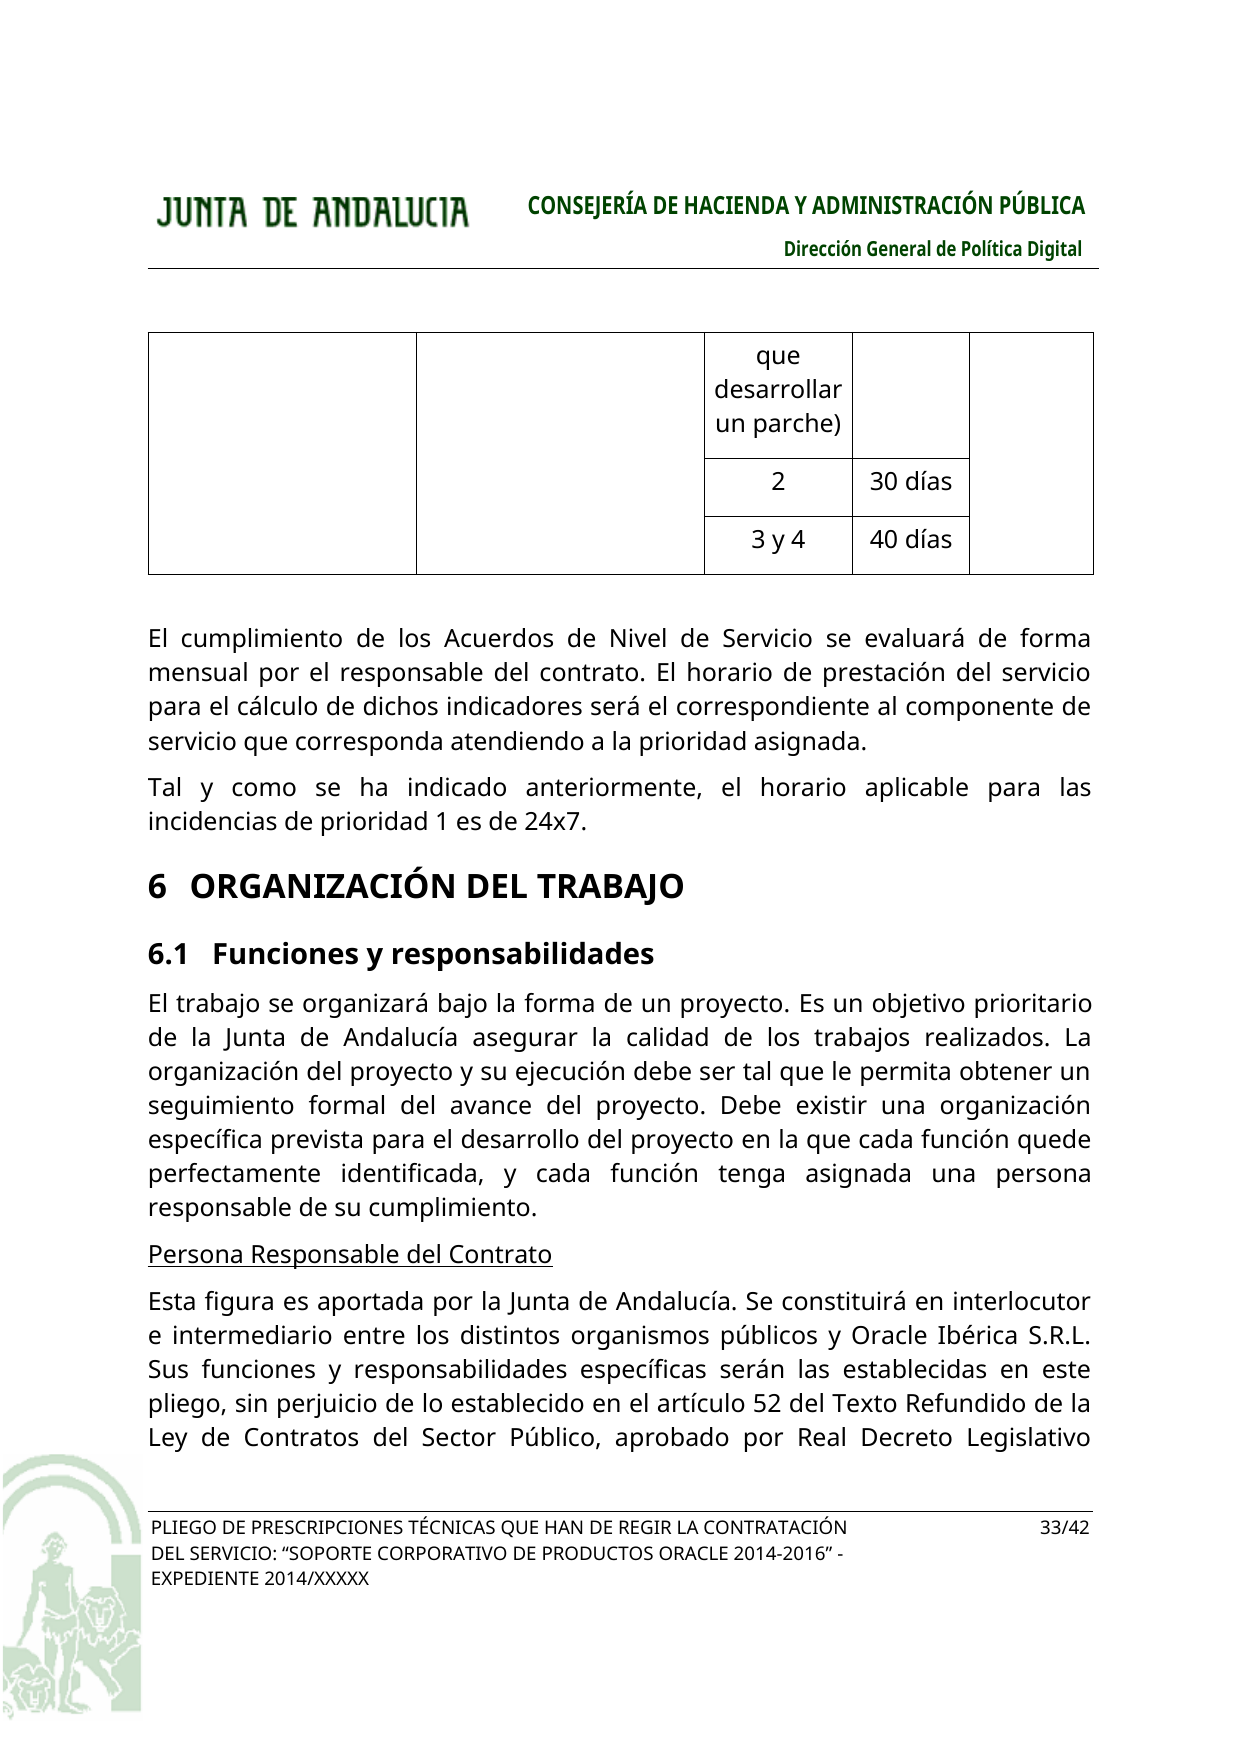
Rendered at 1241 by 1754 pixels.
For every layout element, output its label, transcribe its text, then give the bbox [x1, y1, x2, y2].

text El cumplimiento de los Acuerdos de Nivel de Servicio se evaluará de forma mensual por el responsable del contrato. El horario de prestación del servicio para el cálculo de dichos indicadores será el correspondiente al componente de servicio que corresponda atendiendo a la prioridad asignada. [148, 621, 1093, 757]
text El trabajo se organizará bajo la forma de un proyecto. Es un objetivo prioritario de la Junta de Andalucía asegurar la calidad de los trabajos realizados. La organización del proyecto y su ejecución debe ser tal que le permita obtener un seguimiento formal del avance del proyecto. Debe existir una organización específica prevista para el desarrollo del proyecto en la que cada función quede perfectamente identificada, y cada función tenga asignada una persona responsable de su cumplimiento. [148, 986, 1093, 1224]
table_cell 30 días [853, 459, 969, 516]
table_cell [417, 333, 704, 574]
table_cell 40 días [853, 517, 969, 574]
subtitle ORGANIZACIÓN DEL TRABAJO [148, 863, 1093, 908]
table_cell [149, 333, 416, 574]
table_cell [970, 333, 1093, 574]
text Persona Responsable del Contrato [148, 1237, 1093, 1271]
table_cell que desarrollar un parche) [705, 333, 852, 458]
text Esta figura es aportada por la Junta de Andalucía. Se constituirá en interlocutor e intermediario entre los distintos organismos públicos y Oracle Ibérica S.R.L. Sus funciones y responsabilidades específicas serán las establecidas en este pliego, sin perjuicio de lo establecido en el artículo 52 del Texto Refundido de la Ley de Contratos del Sector Público, aprobado por Real Decreto Legislativo [148, 1283, 1093, 1453]
picture [2, 1454, 144, 1722]
picture [156, 197, 471, 229]
table_cell 2 [705, 459, 852, 516]
subtitle Funciones y responsabilidades [148, 933, 1093, 973]
table_cell [853, 333, 969, 458]
table_cell 3 y 4 [705, 517, 852, 574]
text Tal y como se ha indicado anteriormente, el horario aplicable para las incidencias de prioridad 1 es de 24x7. [148, 770, 1093, 838]
